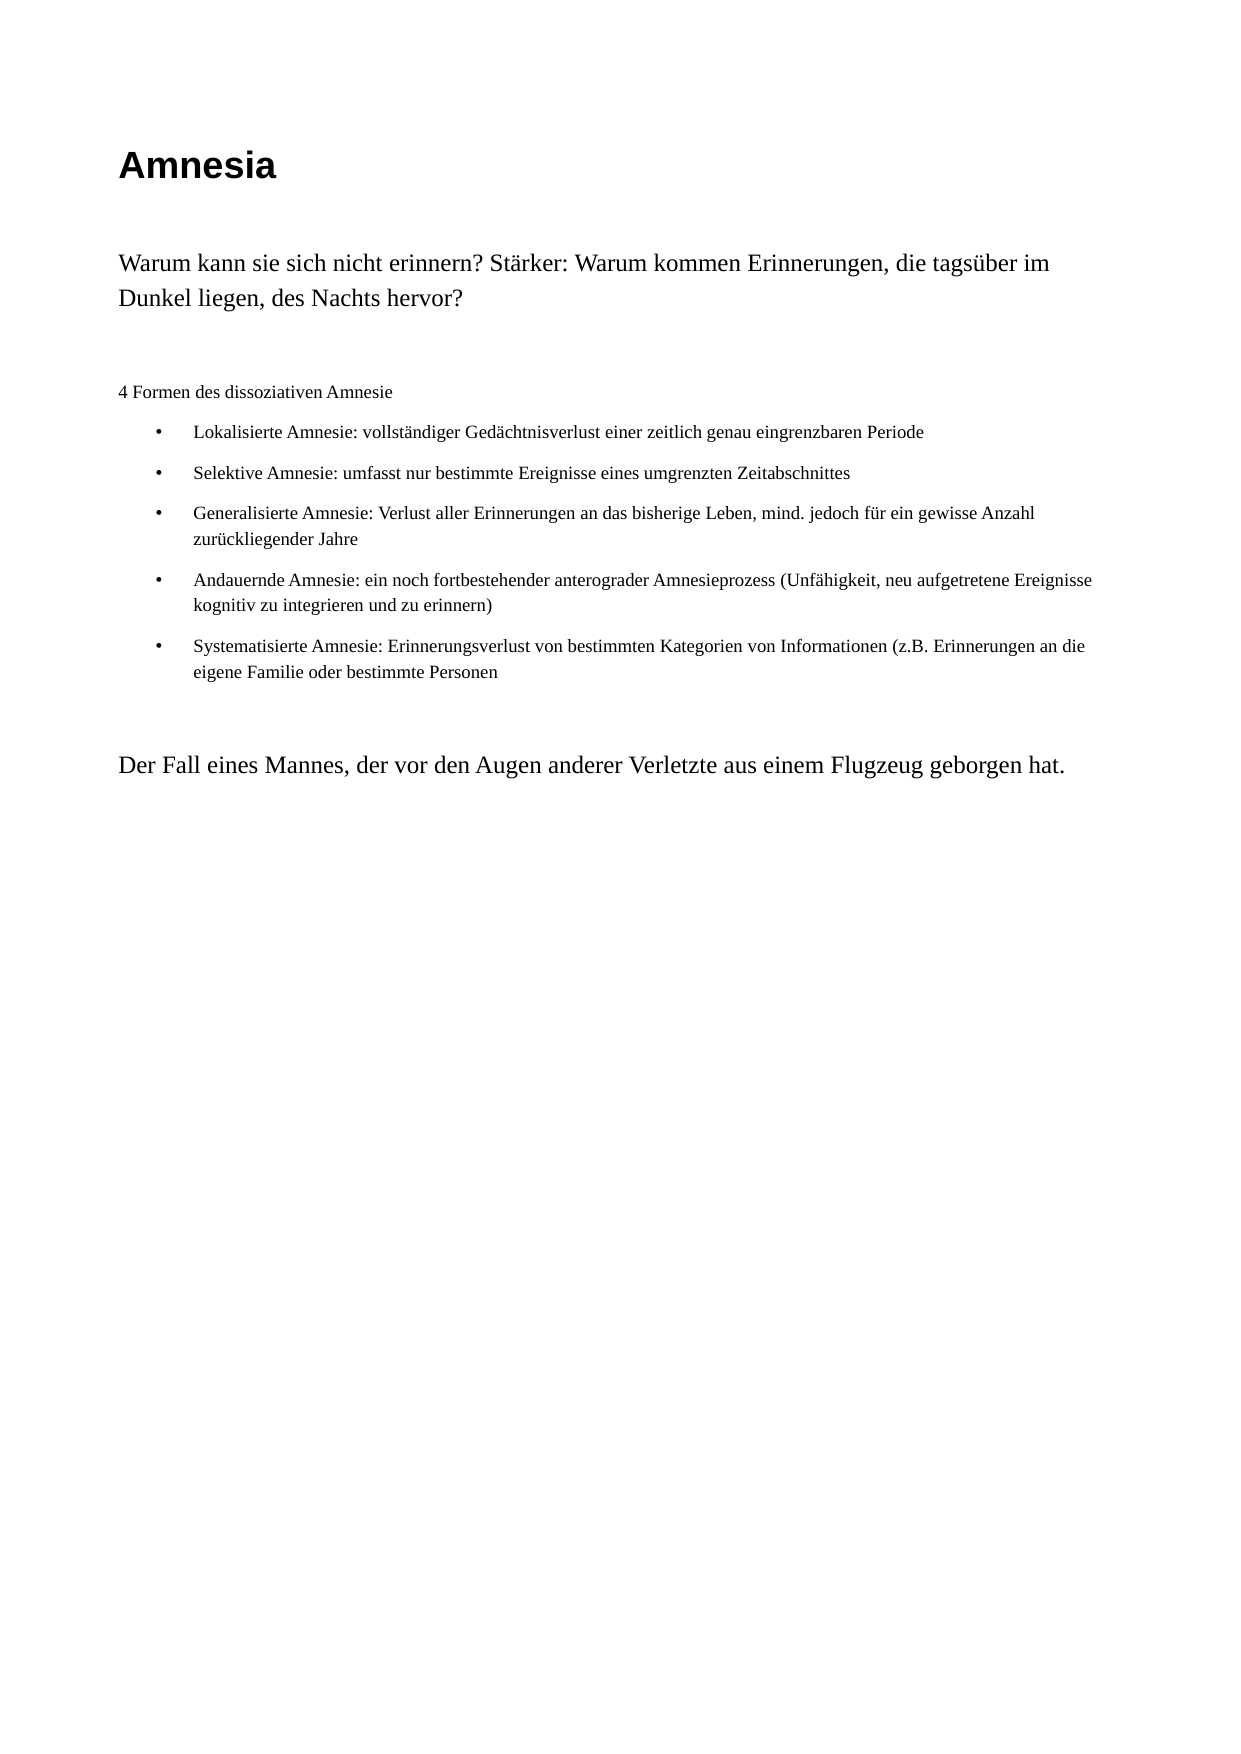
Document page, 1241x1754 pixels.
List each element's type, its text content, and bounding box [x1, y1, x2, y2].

list Systematisierte Amnesie: Erinnerungsverlust von bestimmten Kategorien von Informationen (z.B. Erinnerungen an die eigene Familie oder bestimmte Personen [156, 635, 1122, 682]
list Lokalisierte Amnesie: vollständiger Gedächtnisverlust einer zeitlich genau eingrenzbaren Periode [156, 421, 1122, 443]
text Warum kann sie sich nicht erinnern? Stärker: Warum kommen Erinnerungen, die tagsüber im Dunkel liegen, des Nachts hervor? [118, 248, 1122, 312]
list Selektive Amnesie: umfasst nur bestimmte Ereignisse eines umgrenzten Zeitabschnittes [156, 462, 1122, 483]
subtitle Amnesia [118, 143, 1122, 187]
list Andauernde Amnesie: ein noch fortbestehender anterograder Amnesieprozess (Unfähigkeit, neu aufgetretene Ereignisse kognitiv zu integrieren und zu erinnern) [156, 568, 1122, 616]
text 4 Formen des dissoziativen Amnesie [118, 381, 1122, 402]
list Generalisierte Amnesie: Verlust aller Erinnerungen an das bisherige Leben, mind. jedoch für ein gewisse Anzahl zurückliegender Jahre [156, 502, 1122, 549]
text Der Fall eines Mannes, der vor den Augen anderer Verletzte aus einem Flugzeug geborgen hat. [118, 750, 1122, 779]
